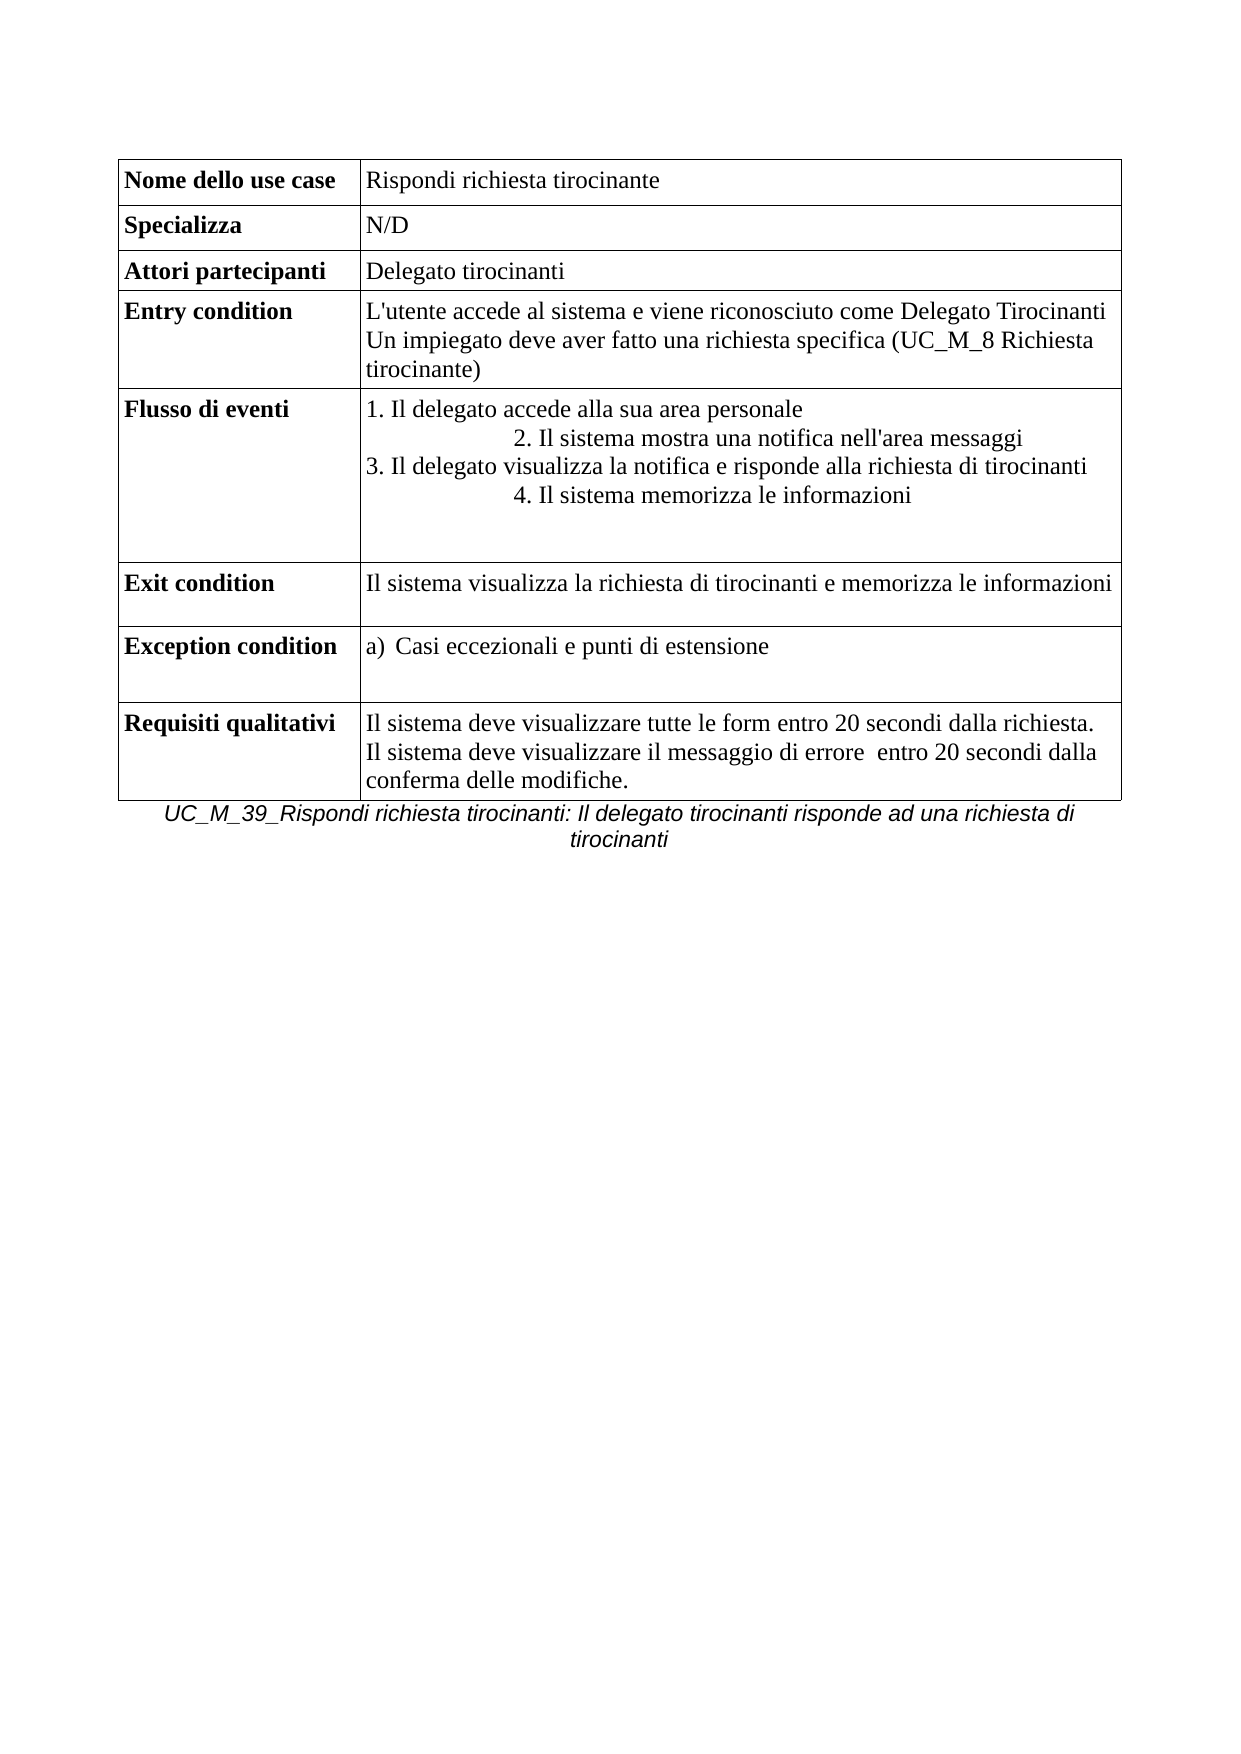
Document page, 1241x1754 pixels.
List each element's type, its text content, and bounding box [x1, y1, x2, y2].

table_cell Flusso di eventi [119, 389, 360, 562]
table_cell Exit condition [119, 563, 360, 626]
table_cell Requisiti qualitativi [119, 703, 360, 800]
table_cell Entry condition [119, 291, 360, 388]
table_cell N/D [361, 206, 1121, 250]
table_cell Attori partecipanti [119, 251, 360, 290]
table_cell L'utente accede al sistema e viene riconosciuto come Delegato Tirocinanti Un impiegato deve aver fatto una richiesta specifica (UC_M_8 Richiesta tirocinante) [361, 291, 1121, 388]
table_cell Exception condition [119, 627, 360, 702]
table_cell Il sistema visualizza la richiesta di tirocinanti e memorizza le informazioni [361, 563, 1121, 626]
table_cell Casi eccezionali e punti di estensione [361, 627, 1121, 702]
table_header Nome dello use case [119, 160, 360, 205]
table_cell Delegato tirocinanti [361, 251, 1121, 290]
table_cell Il sistema deve visualizzare tutte le form entro 20 secondi dalla richiesta. Il sistema deve visualizzare il messaggio di errore entro 20 secondi dalla conferma delle modifiche. [361, 703, 1121, 800]
table_header Rispondi richiesta tirocinante [361, 160, 1121, 205]
text UC_M_39_Rispondi richiesta tirocinanti: Il delegato tirocinanti risponde ad una richiesta di tirocinanti [118, 800, 1122, 853]
table_cell Il delegato accede alla sua area personale Il sistema mostra una notifica nell'area messaggi Il delegato visualizza la notifica e risponde alla richiesta di tirocinanti Il sistema memorizza le informazioni [361, 389, 1121, 562]
table_cell Specializza [119, 206, 360, 250]
